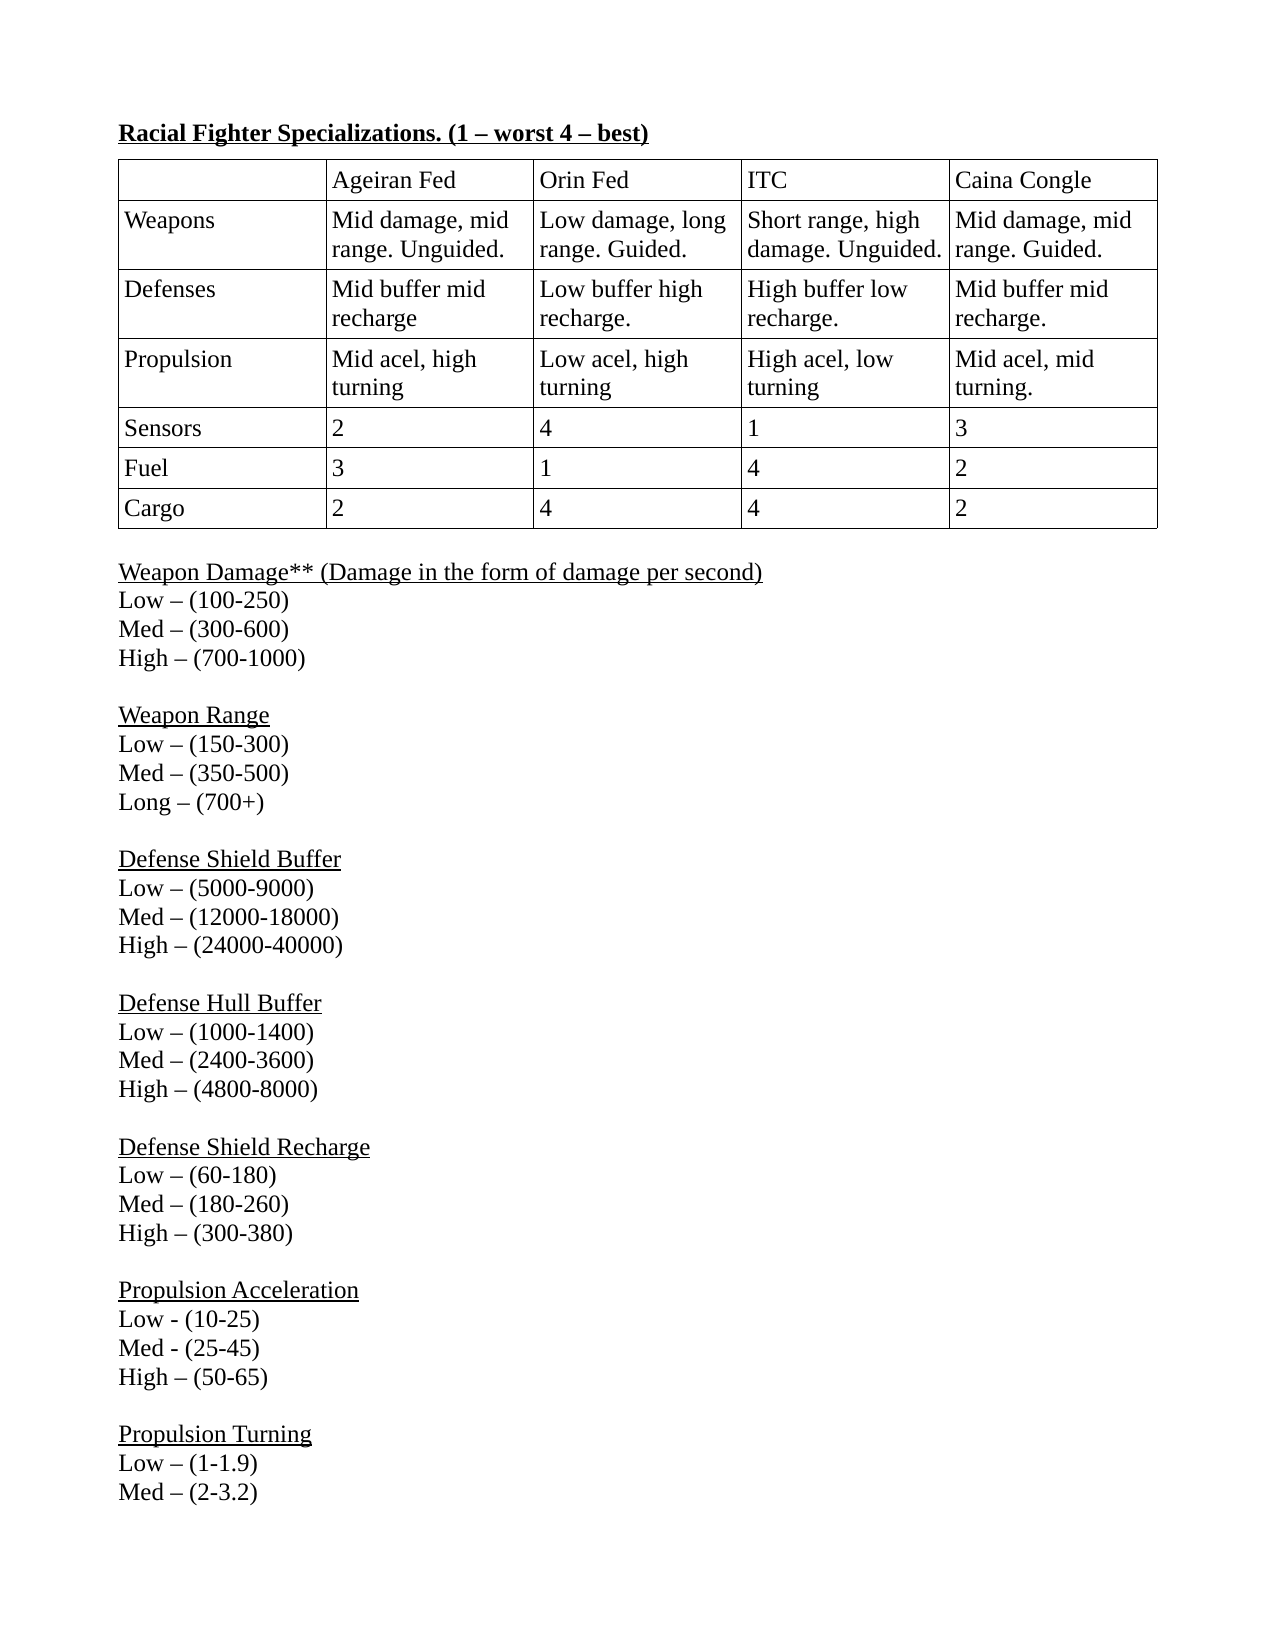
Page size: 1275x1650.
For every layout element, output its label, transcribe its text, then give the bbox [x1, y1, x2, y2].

text Med – (12000-18000) [118, 902, 1157, 930]
table_cell Mid acel, high turning [327, 339, 533, 407]
text Weapon Damage** (Damage in the form of damage per second) [118, 557, 1157, 585]
table_cell Mid buffer mid recharge [327, 270, 533, 338]
text High – (700-1000) [118, 643, 1157, 672]
table_cell Fuel [119, 448, 326, 487]
table_cell 2 [327, 408, 533, 447]
text Defense Hull Buffer [118, 988, 1157, 1017]
table_header Ageiran Fed [327, 160, 533, 200]
text Med – (350-500) [118, 758, 1157, 787]
text High – (300-380) [118, 1218, 1157, 1247]
table_cell 2 [950, 489, 1157, 528]
table_cell Propulsion [119, 339, 326, 407]
table_cell Short range, high damage. Unguided. [742, 201, 949, 269]
table_cell Sensors [119, 408, 326, 447]
table_cell Mid buffer mid recharge. [950, 270, 1157, 338]
text Low – (150-300) [118, 729, 1157, 758]
table_cell Cargo [119, 489, 326, 528]
table_cell Mid acel, mid turning. [950, 339, 1157, 407]
table_cell 2 [950, 448, 1157, 487]
table_cell Low damage, long range. Guided. [534, 201, 741, 269]
table_cell Mid damage, mid range. Unguided. [327, 201, 533, 269]
table_cell Mid damage, mid range. Guided. [950, 201, 1157, 269]
table_header Orin Fed [534, 160, 741, 200]
table_cell High buffer low recharge. [742, 270, 949, 338]
text Med – (300-600) [118, 614, 1157, 643]
table_cell 4 [742, 489, 949, 528]
text Defense Shield Recharge [118, 1132, 1157, 1160]
table_cell Low acel, high turning [534, 339, 741, 407]
table_cell 4 [534, 408, 741, 447]
table_cell Defenses [119, 270, 326, 338]
text Med – (2400-3600) [118, 1045, 1157, 1074]
table_cell 4 [742, 448, 949, 487]
text High – (24000-40000) [118, 930, 1157, 959]
table_cell High acel, low turning [742, 339, 949, 407]
table_cell 4 [534, 489, 741, 528]
text Med - (25-45) [118, 1333, 1157, 1362]
table_cell 1 [742, 408, 949, 447]
text Long – (700+) [118, 787, 1157, 815]
text Low – (60-180) [118, 1160, 1157, 1189]
table_cell 3 [950, 408, 1157, 447]
table_header [119, 160, 326, 200]
text Low – (100-250) [118, 585, 1157, 614]
text Low – (1-1.9) [118, 1448, 1157, 1477]
table_cell 2 [327, 489, 533, 528]
text Med – (180-260) [118, 1189, 1157, 1218]
table_cell 1 [534, 448, 741, 487]
text Low - (10-25) [118, 1304, 1157, 1333]
table_header Caina Congle [950, 160, 1157, 200]
table_cell Weapons [119, 201, 326, 269]
text Low – (1000-1400) [118, 1017, 1157, 1045]
text High – (50-65) [118, 1362, 1157, 1390]
text Defense Shield Buffer [118, 844, 1157, 873]
text High – (4800-8000) [118, 1074, 1157, 1103]
table_cell Low buffer high recharge. [534, 270, 741, 338]
text Weapon Range [118, 700, 1157, 729]
text Low – (5000-9000) [118, 873, 1157, 902]
text Med – (2-3.2) [118, 1477, 1157, 1505]
table_header ITC [742, 160, 949, 200]
text Propulsion Acceleration [118, 1275, 1157, 1304]
text Racial Fighter Specializations. (1 – worst 4 – best) [118, 118, 1157, 147]
table_cell 3 [327, 448, 533, 487]
text Propulsion Turning [118, 1419, 1157, 1448]
